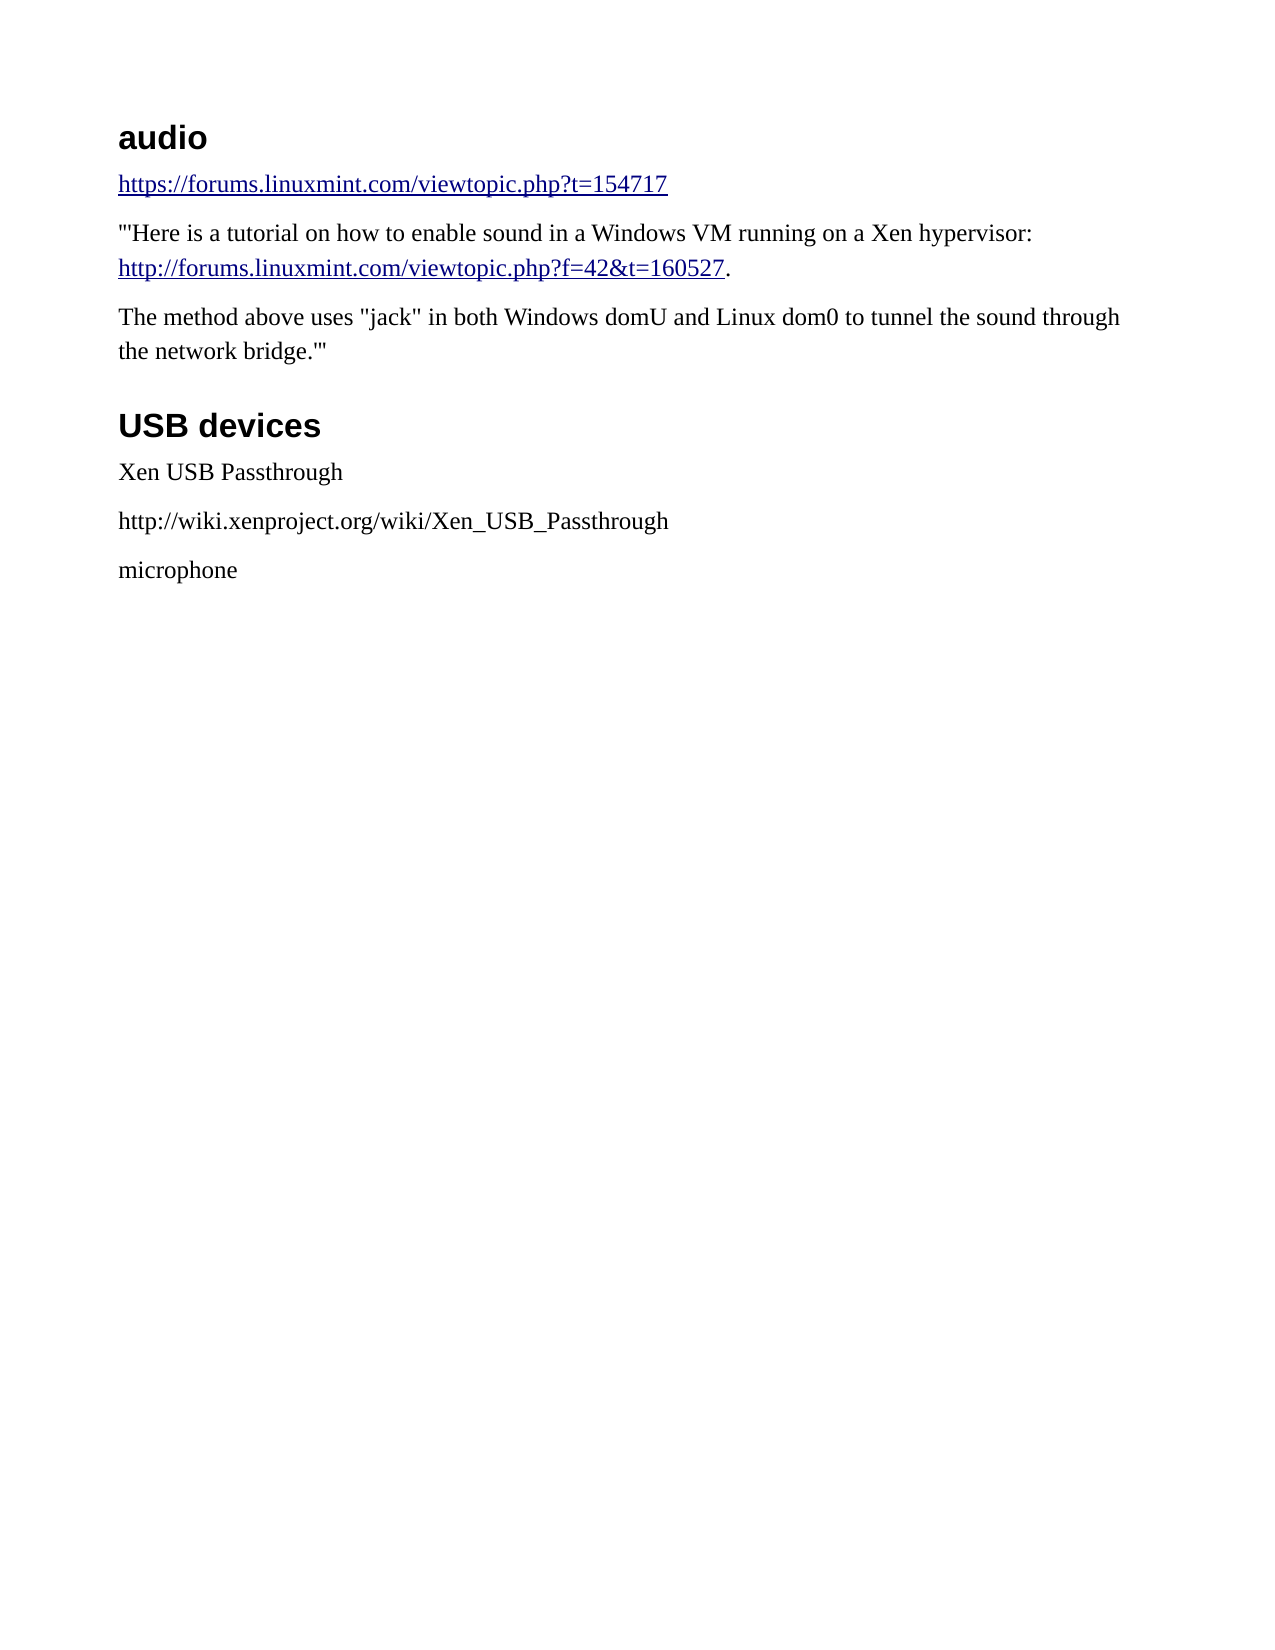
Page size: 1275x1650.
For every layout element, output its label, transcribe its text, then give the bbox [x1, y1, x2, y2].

text https://forums.linuxmint.com/viewtopic.php?t=154717 [118, 169, 1157, 198]
subtitle USB devices [118, 406, 1157, 445]
text The method above uses "jack" in both Windows domU and Linux dom0 to tunnel the sound through the network bridge.''' [118, 302, 1157, 365]
text microphone [118, 556, 1157, 584]
text '''Here is a tutorial on how to enable sound in a Windows VM running on a Xen hypervisor: http://forums.linuxmint.com/viewtopic.php?f=42&t=160527. [118, 218, 1157, 282]
text Xen USB Passthrough [118, 457, 1157, 486]
text http://wiki.xenproject.org/wiki/Xen_USB_Passthrough [118, 506, 1157, 535]
subtitle audio [118, 118, 1157, 157]
